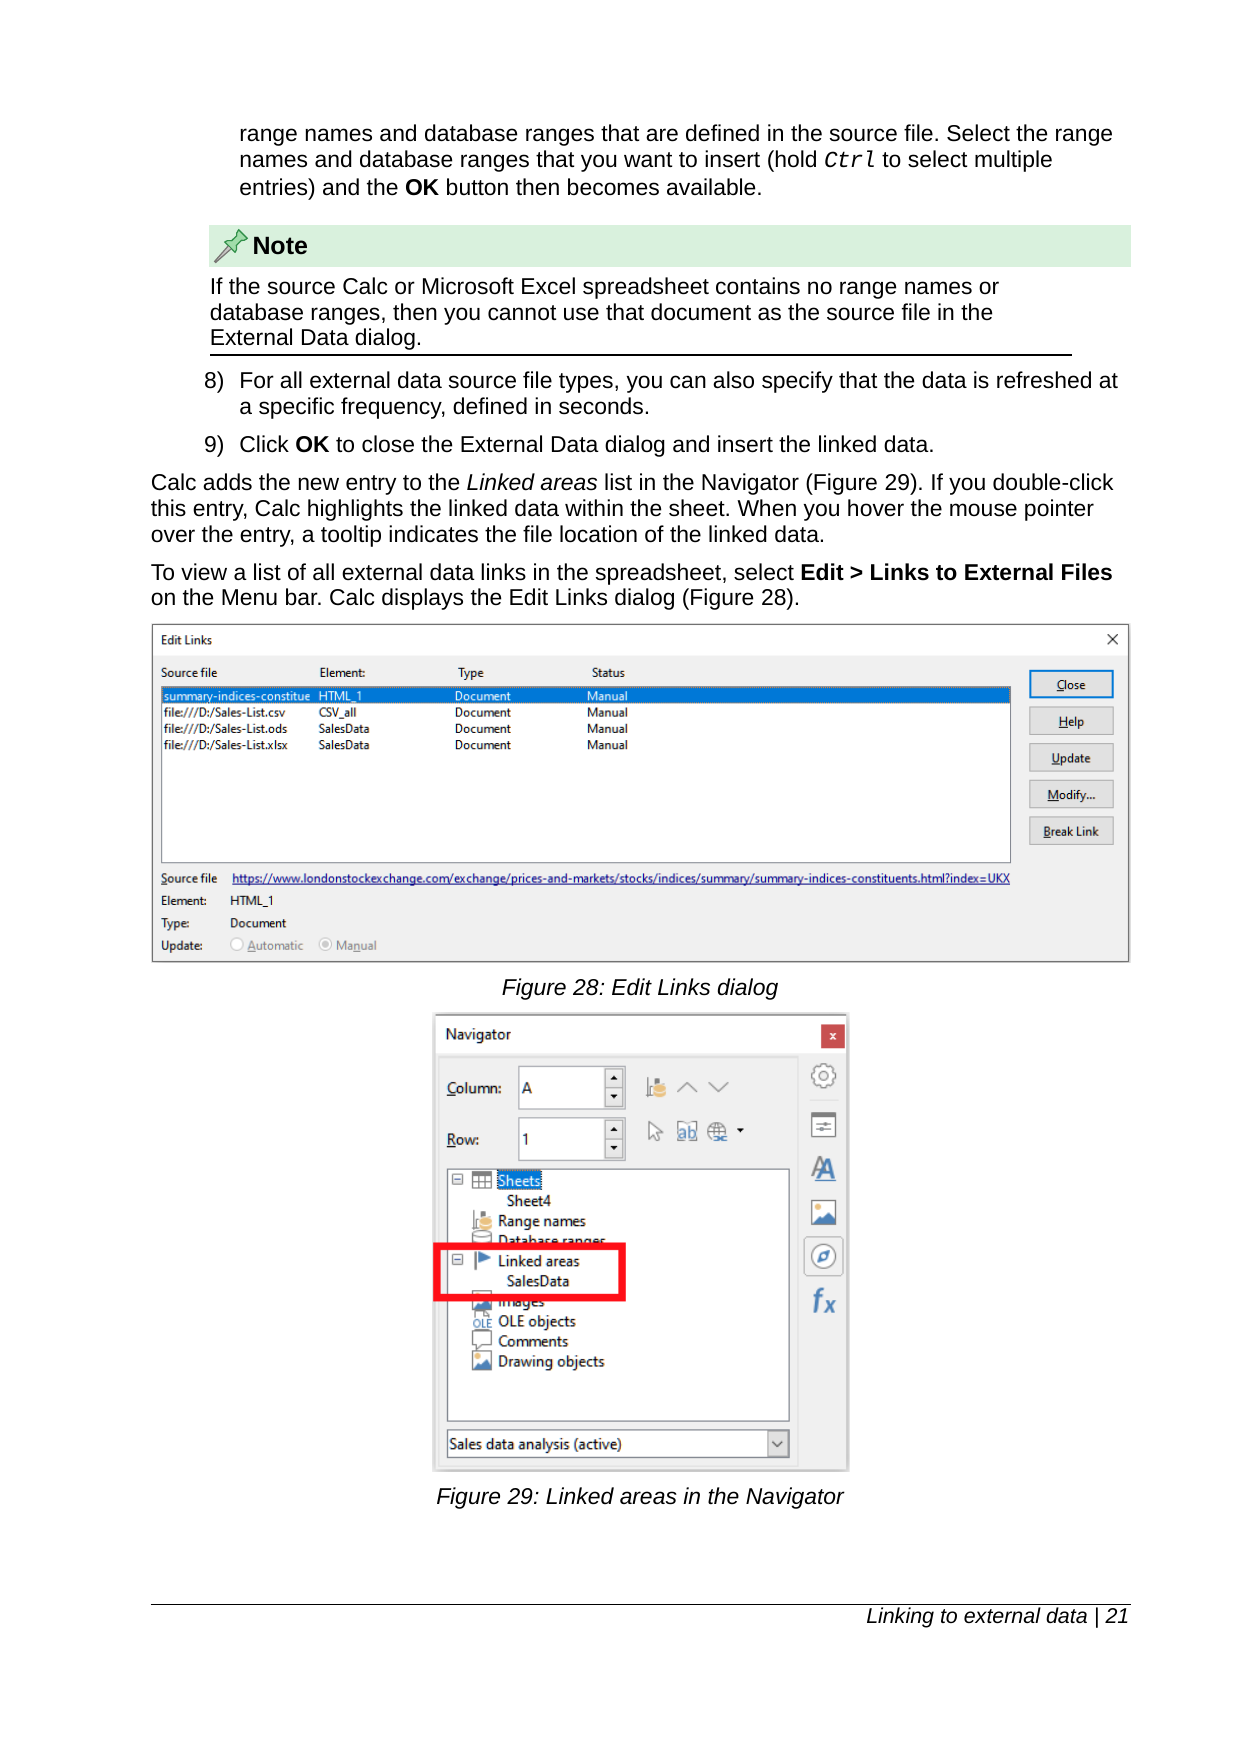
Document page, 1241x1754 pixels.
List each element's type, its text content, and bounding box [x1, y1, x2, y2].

text Calc adds the new entry to the Linked areas list in the Navigator (Figure 29). If you double-click this entry, Calc highlights the linked data within the sheet. When you hover the mouse pointer over the entry, a tooltip indicates the file location of the linked data. [151, 470, 1131, 547]
picture [432, 1012, 850, 1472]
text Figure 29: Linked areas in the Navigator [432, 1484, 849, 1509]
text To view a list of all external data links in the spreadsheet, select Edit > Links to External Files on the Menu bar. Calc displays the Edit Links dialog (Figure 28). [151, 559, 1131, 611]
subtitle Note [252, 225, 1131, 267]
picture [151, 623, 1131, 963]
list For all external data source file types, you can also specify that the data is refreshed at a specific frequency, defined in seconds. [224, 368, 1131, 419]
list Click OK to close the External Data dialog and insert the linked data. [224, 432, 1131, 458]
list range names and database ranges that are defined in the source file. Select the range names and database ranges that you want to insert (hold Ctrl to select multiple entries) and the OK button then becomes available. [224, 121, 1131, 200]
text If the source Calc or Microsoft Excel spreadsheet contains no range names or database ranges, then you cannot use that document as the source file in the External Data dialog. [209, 274, 1072, 356]
text Figure 28: Edit Links dialog [151, 974, 1131, 1000]
